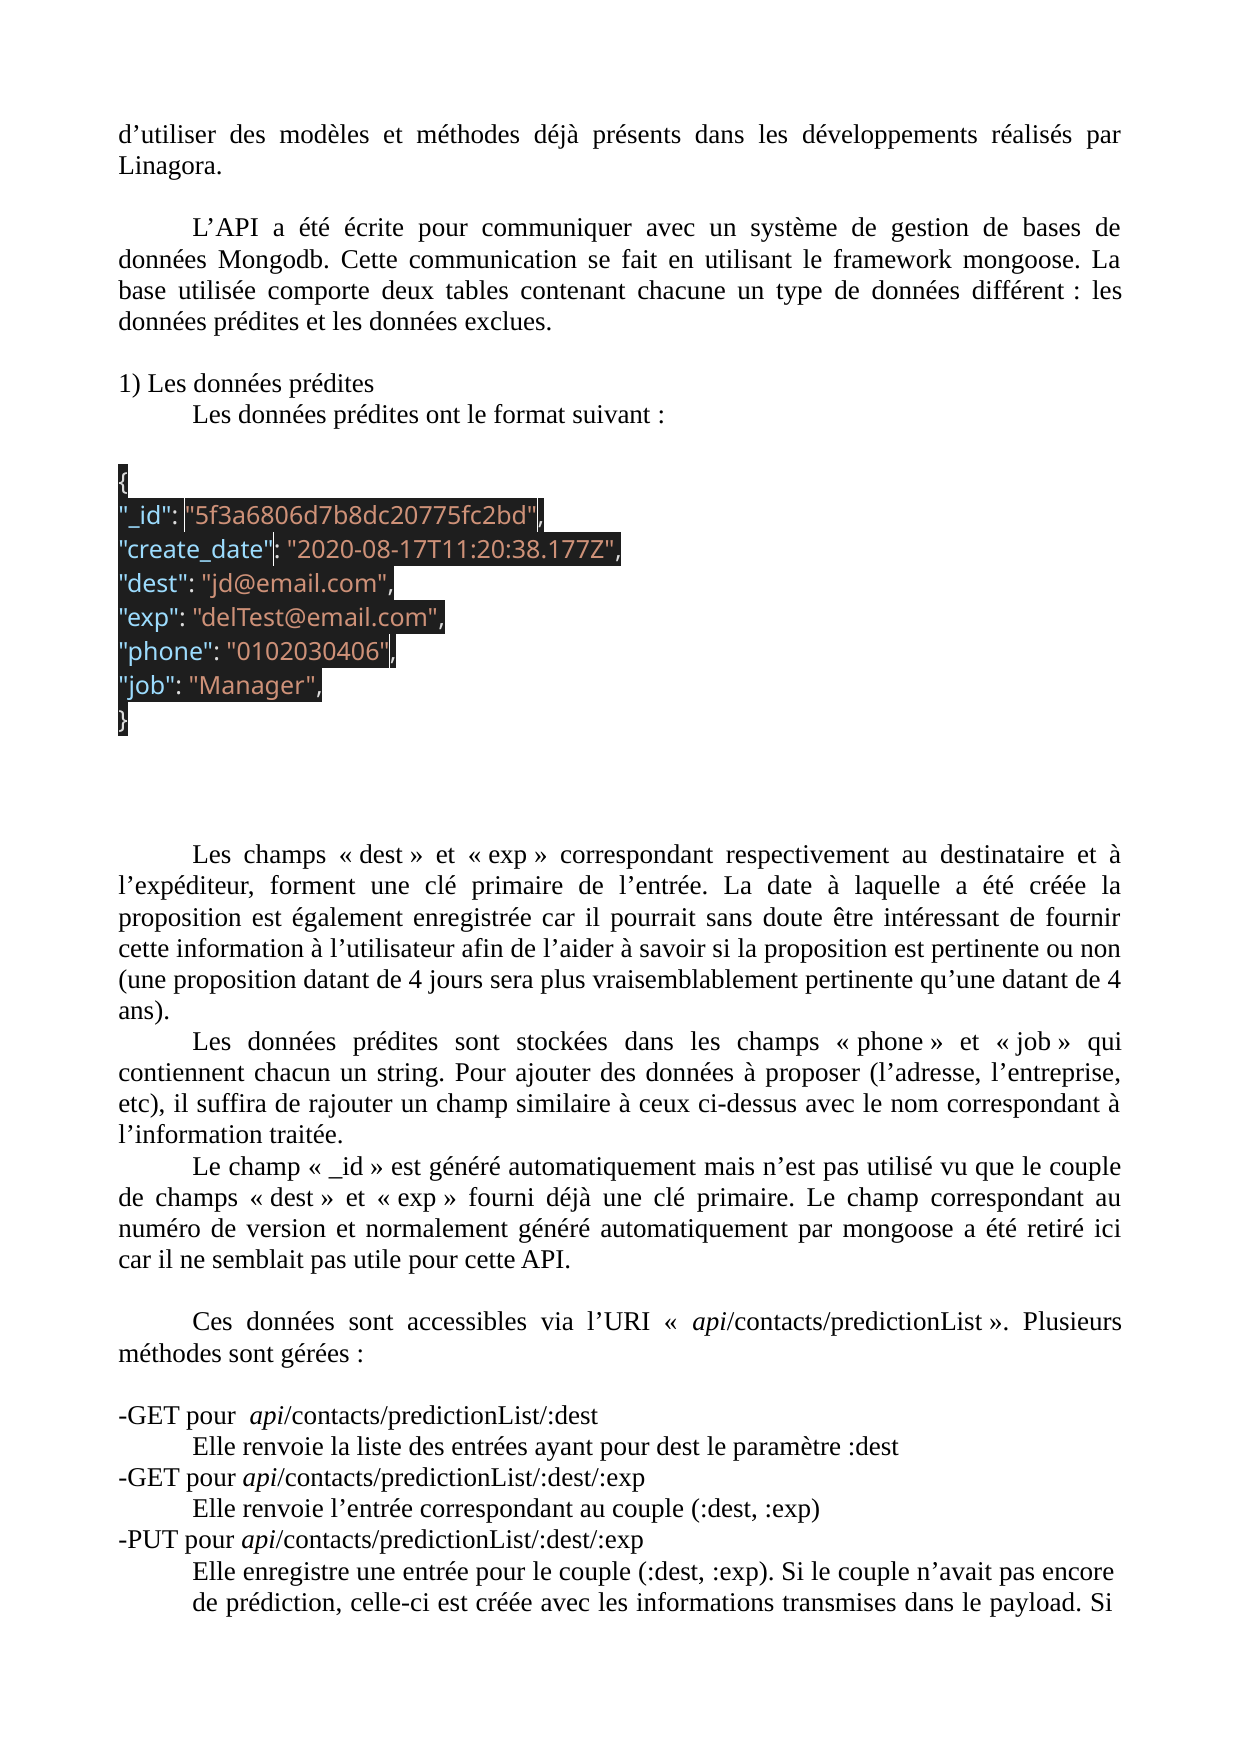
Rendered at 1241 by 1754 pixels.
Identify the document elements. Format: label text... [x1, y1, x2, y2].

text "_id": "5f3a6806d7b8dc20775fc2bd", [118, 498, 1122, 532]
text L’API a été écrite pour communiquer avec un système de gestion de bases de données Mongodb. Cette communication se fait en utilisant le framework mongoose. La base utilisée comporte deux tables contenant chacune un type de données différent : les données prédites et les données exclues. [118, 212, 1122, 336]
text -GET pour api/contacts/predictionList/:dest [118, 1399, 1122, 1430]
text Elle renvoie l’entrée correspondant au couple (:dest, :exp) [118, 1492, 1122, 1523]
text } [118, 702, 1122, 736]
text Elle renvoie la liste des entrées ayant pour dest le paramètre :dest [118, 1430, 1122, 1461]
text "job": "Manager", [118, 668, 1122, 702]
text Elle enregistre une entrée pour le couple (:dest, :exp). Si le couple n’avait pas encore de prédiction, celle-ci est créée avec les informations transmises dans le payload. Si [118, 1555, 1122, 1617]
text "create_date": "2020-08-17T11:20:38.177Z", [118, 532, 1122, 566]
text Ces données sont accessibles via l’URI « api/contacts/predictionList ». Plusieurs méthodes sont gérées : [118, 1306, 1122, 1368]
text -GET pour api/contacts/predictionList/:dest/:exp [118, 1461, 1122, 1492]
text "dest": "jd@email.com", [118, 566, 1122, 600]
text Les données prédites ont le format suivant : [118, 398, 1122, 429]
text d’utiliser des modèles et méthodes déjà présents dans les développements réalisés par Linagora. [118, 118, 1122, 180]
text Les champs « dest » et « exp » correspondant respectivement au destinataire et à l’expéditeur, forment une clé primaire de l’entrée. La date à laquelle a été créée la proposition est également enregistrée car il pourrait sans doute être intéressant de fournir cette information à l’utilisateur afin de l’aider à savoir si la proposition est pertinente ou non (une proposition datant de 4 jours sera plus vraisemblablement pertinente qu’une datant de 4 ans). [118, 838, 1122, 1025]
text Le champ « _id » est généré automatiquement mais n’est pas utilisé vu que le couple de champs « dest » et « exp » fourni déjà une clé primaire. Le champ correspondant au numéro de version et normalement généré automatiquement par mongoose a été retiré ici car il ne semblait pas utile pour cette API. [118, 1150, 1122, 1274]
text "exp": "delTest@email.com", [118, 600, 1122, 634]
text -PUT pour api/contacts/predictionList/:dest/:exp [118, 1523, 1122, 1555]
text "phone": "0102030406", [118, 634, 1122, 668]
text 1) Les données prédites [118, 367, 1122, 398]
text { [118, 464, 1122, 498]
text Les données prédites sont stockées dans les champs « phone » et « job » qui contiennent chacun un string. Pour ajouter des données à proposer (l’adresse, l’entreprise, etc), il suffira de rajouter un champ similaire à ceux ci-dessus avec le nom correspondant à l’information traitée. [118, 1025, 1122, 1150]
